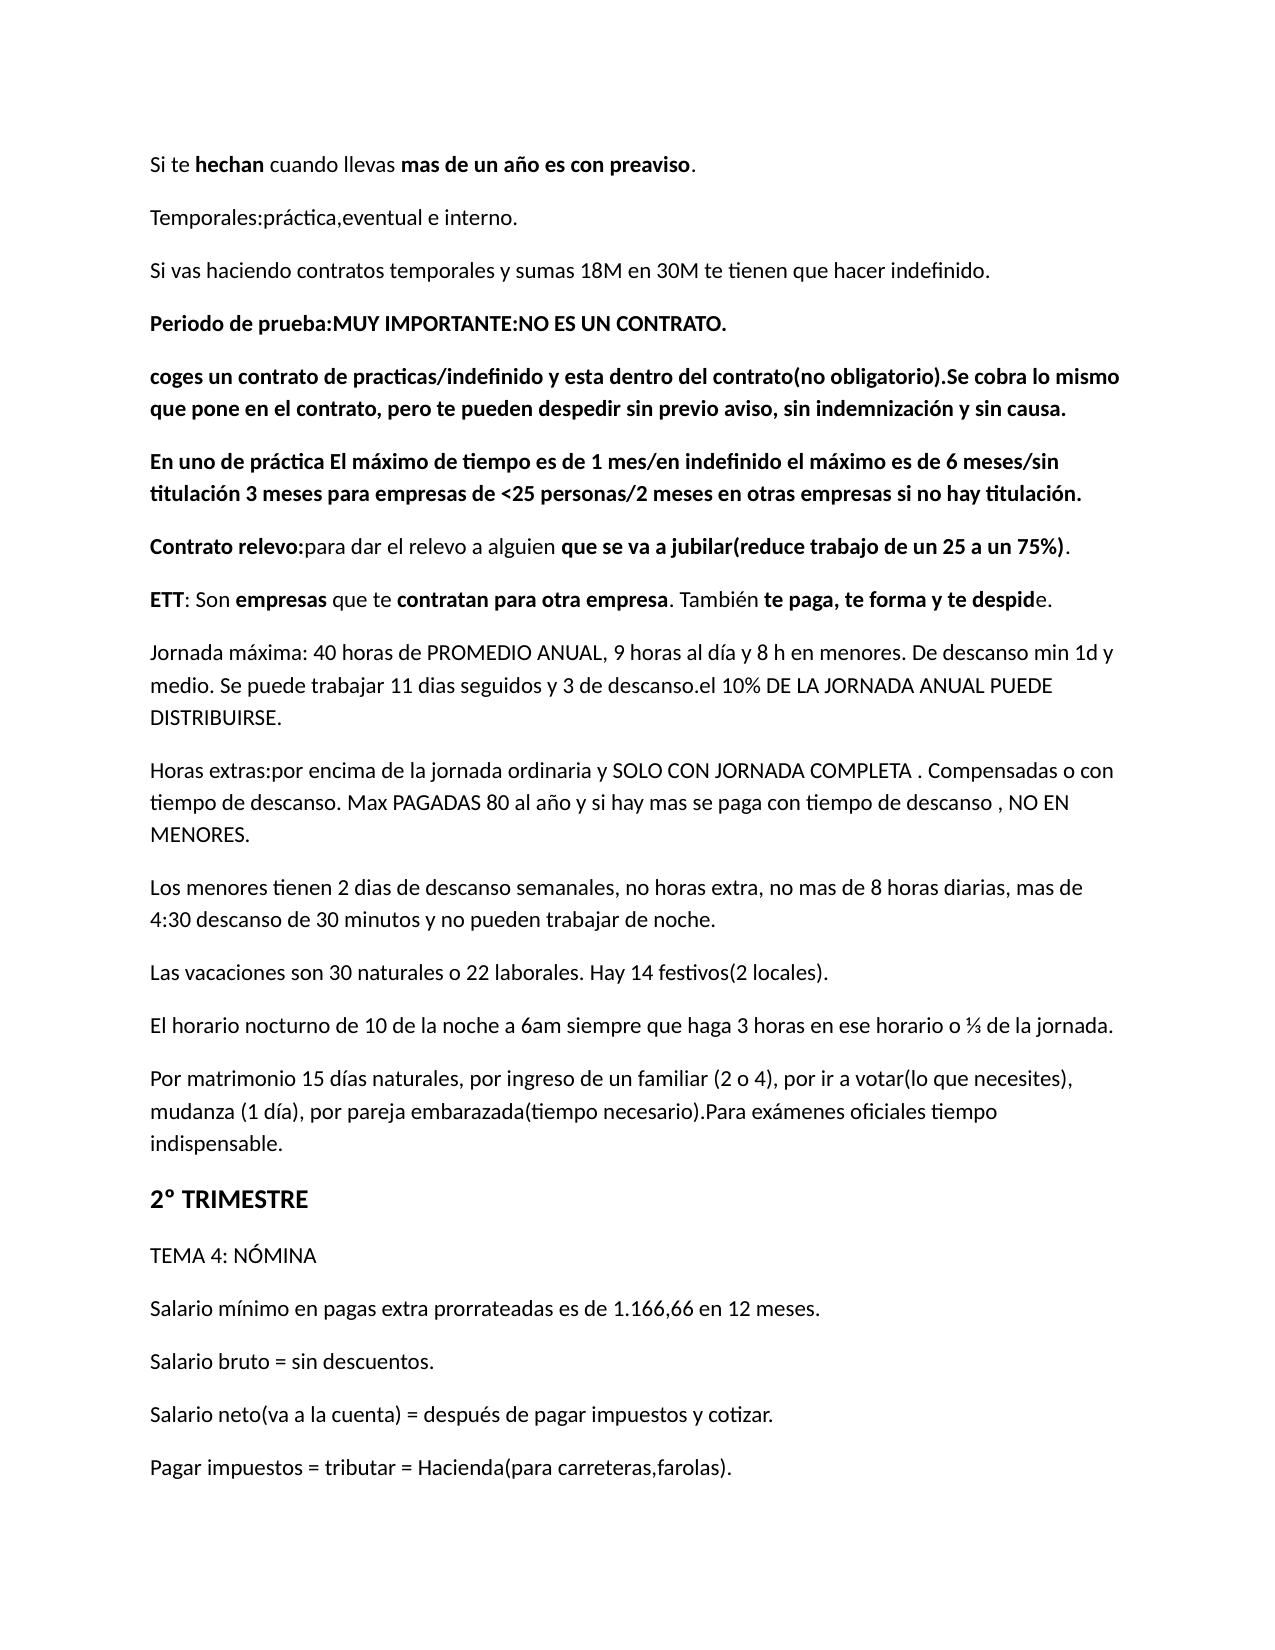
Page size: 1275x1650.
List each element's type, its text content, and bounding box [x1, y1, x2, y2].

text El horario nocturno de 10 de la noche a 6am siempre que haga 3 horas en ese horario o ⅓ de la jornada. [150, 1012, 1125, 1039]
text Salario neto(va a la cuenta) = después de pagar impuestos y cotizar. [150, 1400, 1125, 1428]
text Contrato relevo:para dar el relevo a alguien que se va a jubilar(reduce trabajo de un 25 a un 75%). [150, 532, 1125, 561]
text Las vacaciones son 30 naturales o 22 laborales. Hay 14 festivos(2 locales). [150, 958, 1125, 987]
text Salario mínimo en pagas extra prorrateadas es de 1.166,66 en 12 meses. [150, 1294, 1125, 1322]
text Si te hechan cuando llevas mas de un año es con preaviso. [150, 150, 1125, 178]
text Si vas haciendo contratos temporales y sumas 18M en 30M te tienen que hacer indefinido. [150, 256, 1125, 284]
text coges un contrato de practicas/indefinido y esta dentro del contrato(no obligatorio).Se cobra lo mismo que pone en el contrato, pero te pueden despedir sin previo aviso, sin indemnización y sin causa. [150, 362, 1125, 422]
text TEMA 4: NÓMINA [150, 1241, 1125, 1269]
text ETT: Son empresas que te contratan para otra empresa. También te paga, te forma y te despide. [150, 586, 1125, 613]
text Los menores tienen 2 dias de descanso semanales, no horas extra, no mas de 8 horas diarias, mas de 4:30 descanso de 30 minutos y no pueden trabajar de noche. [150, 873, 1125, 933]
text Pagar impuestos = tributar = Hacienda(para carreteras,farolas). [150, 1453, 1125, 1481]
text Salario bruto = sin descuentos. [150, 1347, 1125, 1375]
text Periodo de prueba:MUY IMPORTANTE:NO ES UN CONTRATO. [150, 309, 1125, 337]
text Jornada máxima: 40 horas de PROMEDIO ANUAL, 9 horas al día y 8 h en menores. De descanso min 1d y medio. Se puede trabajar 11 dias seguidos y 3 de descanso.el 10% DE LA JORNADA ANUAL PUEDE DISTRIBUIRSE. [150, 638, 1125, 731]
text Temporales:práctica,eventual e interno. [150, 203, 1125, 231]
text 2º TRIMESTRE [150, 1182, 1125, 1215]
text En uno de práctica El máximo de tiempo es de 1 mes/en indefinido el máximo es de 6 meses/sin titulación 3 meses para empresas de <25 personas/2 meses en otras empresas si no hay titulación. [150, 447, 1125, 507]
text Horas extras:por encima de la jornada ordinaria y SOLO CON JORNADA COMPLETA . Compensadas o con tiempo de descanso. Max PAGADAS 80 al año y si hay mas se paga con tiempo de descanso , NO EN MENORES. [150, 756, 1125, 848]
text Por matrimonio 15 días naturales, por ingreso de un familiar (2 o 4), por ir a votar(lo que necesites), mudanza (1 día), por pareja embarazada(tiempo necesario).Para exámenes oficiales tiempo indispensable. [150, 1064, 1125, 1157]
